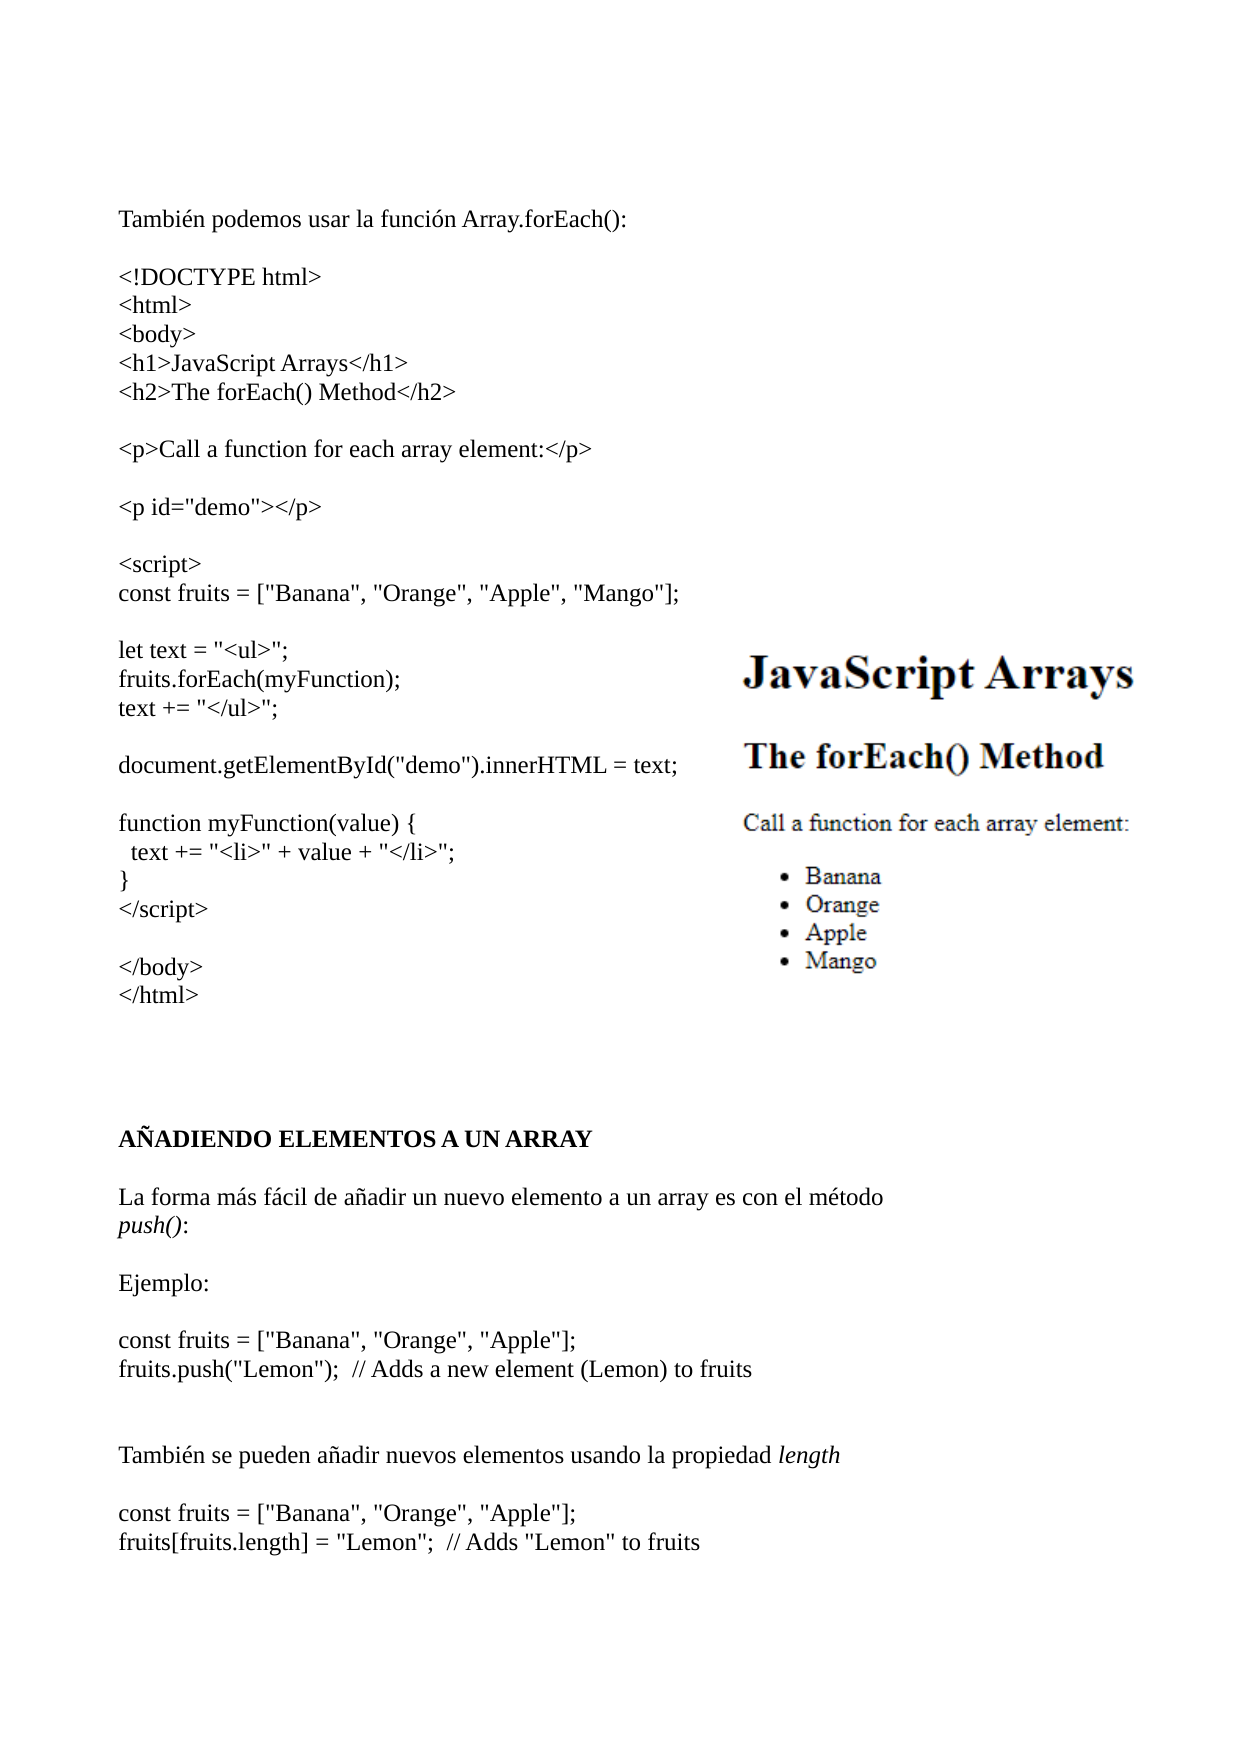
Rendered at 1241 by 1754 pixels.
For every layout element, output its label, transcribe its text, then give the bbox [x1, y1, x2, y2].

text const fruits = ["Banana", "Orange", "Apple"]; fruits[fruits.length] = "Lemon"; // Adds "Lemon" to fruits [118, 1498, 1122, 1556]
text document.getElementById("demo").innerHTML = text; [118, 751, 737, 779]
text <html> [118, 291, 1122, 319]
text <p>Call a function for each array element:</p> [118, 434, 1122, 463]
picture [737, 634, 1182, 1000]
text La forma más fácil de añadir un nuevo elemento a un array es con el método [118, 1182, 1122, 1211]
text push(): [118, 1211, 1122, 1239]
text text += "<li>" + value + "</li>"; [118, 837, 737, 866]
text <body> [118, 319, 1122, 348]
text fruits.forEach(myFunction); [118, 664, 737, 693]
text <p id="demo"></p> [118, 492, 1122, 521]
text AÑADIENDO ELEMENTOS A UN ARRAY [118, 1124, 1122, 1153]
text </body> [118, 952, 737, 981]
text <script> [118, 549, 1122, 578]
text const fruits = ["Banana", "Orange", "Apple"]; fruits.push("Lemon"); // Adds a new element (Lemon) to fruits [118, 1326, 1122, 1383]
text text += "</ul>"; [118, 693, 737, 722]
text <!DOCTYPE html> [118, 262, 1122, 291]
text <h2>The forEach() Method</h2> [118, 377, 1122, 406]
text </html> [118, 981, 1122, 1009]
text <h1>JavaScript Arrays</h1> [118, 348, 1122, 377]
text Ejemplo: [118, 1268, 1122, 1297]
text También se pueden añadir nuevos elementos usando la propiedad length [118, 1441, 1122, 1469]
text También podemos usar la función Array.forEach(): [118, 204, 1122, 233]
text let text = "<ul>"; [118, 636, 737, 664]
text function myFunction(value) { [118, 808, 737, 837]
text const fruits = ["Banana", "Orange", "Apple", "Mango"]; [118, 578, 1122, 607]
text </script> [118, 894, 737, 923]
text } [118, 866, 737, 894]
